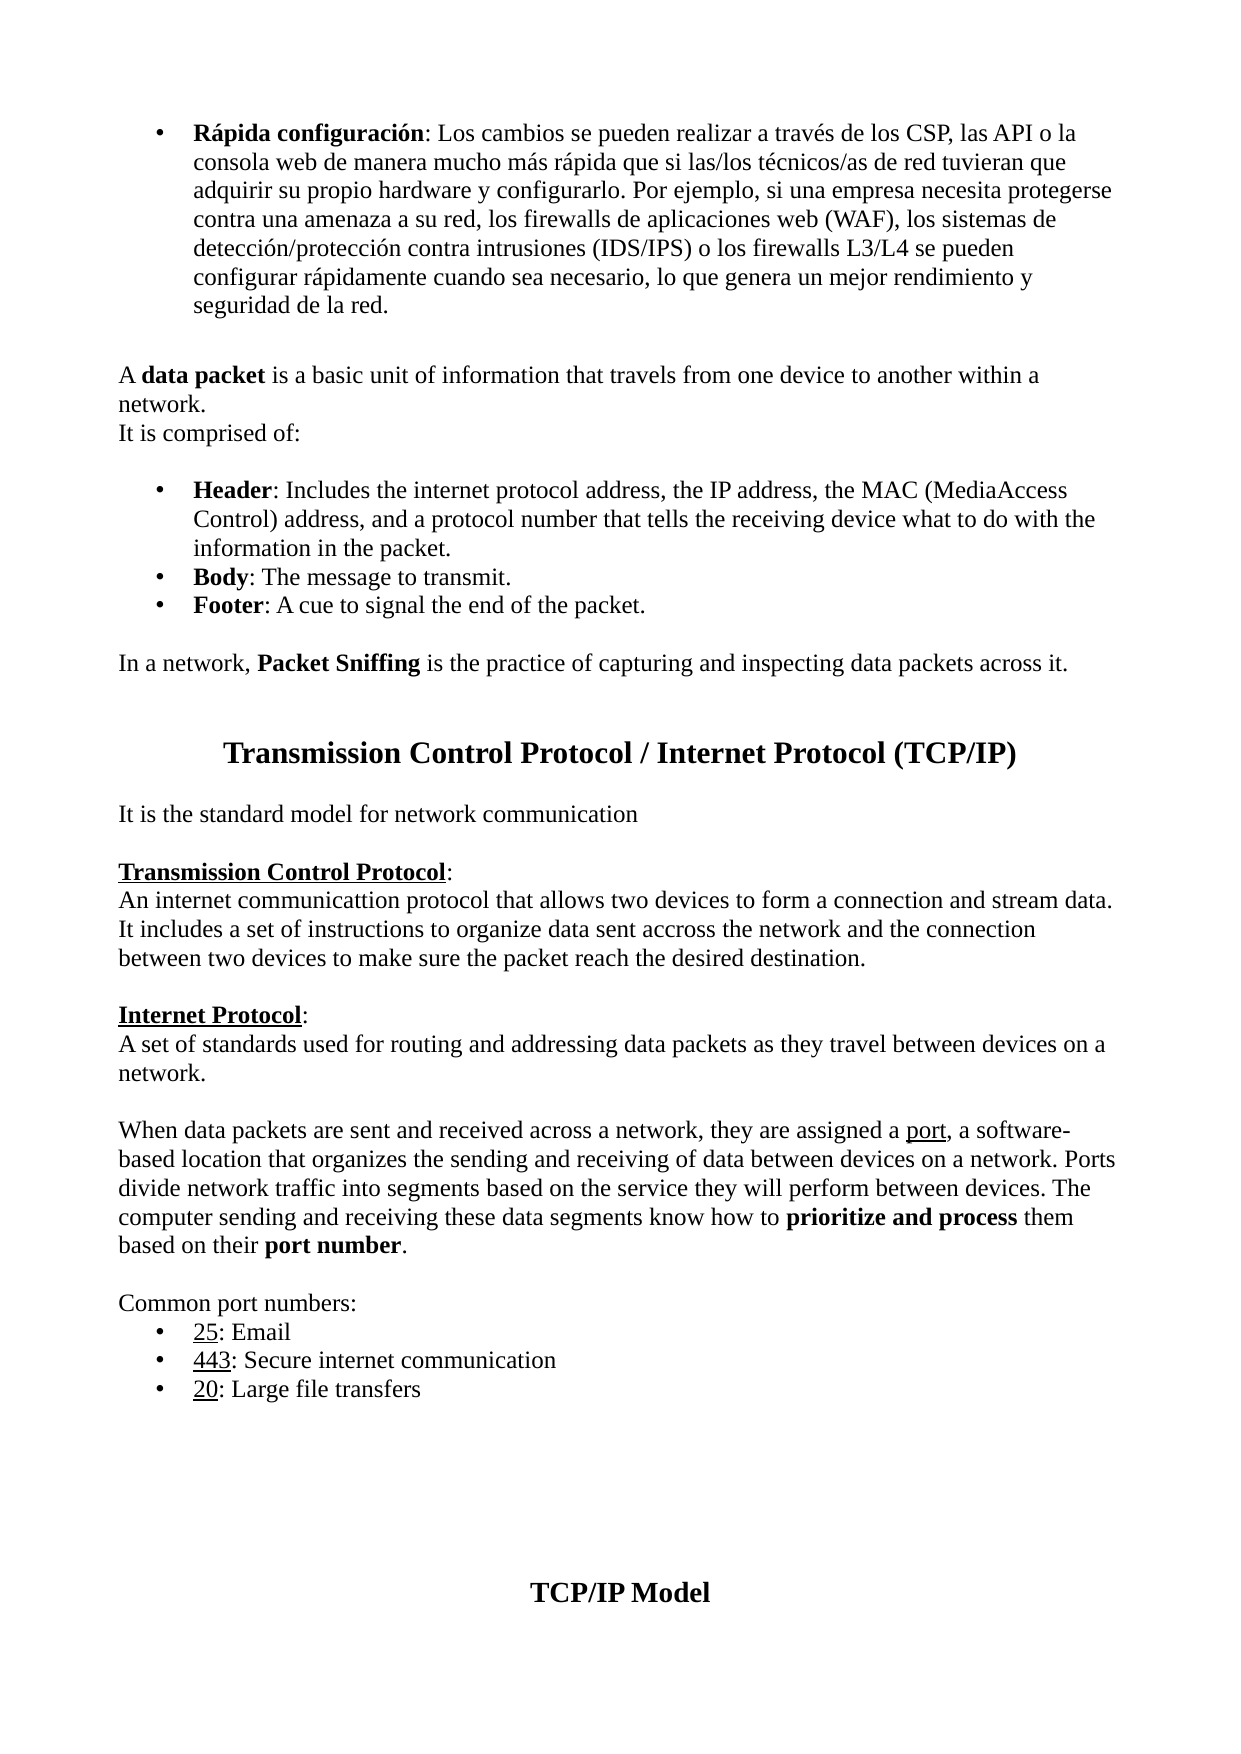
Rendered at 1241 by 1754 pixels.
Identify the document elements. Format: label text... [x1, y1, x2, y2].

text TCP/IP Model [118, 1575, 1122, 1609]
list Body: The message to transmit. [156, 562, 1122, 591]
text A set of standards used for routing and addressing data packets as they travel between devices on a network. [118, 1029, 1122, 1087]
text In a network, Packet Sniffing is the practice of capturing and inspecting data packets across it. [118, 648, 1122, 677]
list Header: Includes the internet protocol address, the IP address, the MAC (MediaAccess Control) address, and a protocol number that tells the receiving device what to do with the information in the packet. [156, 476, 1122, 562]
list Footer: A cue to signal the end of the packet. [156, 591, 1122, 619]
list 443: Secure internet communication [156, 1345, 1122, 1374]
text Transmission Control Protocol / Internet Protocol (TCP/IP) [118, 734, 1122, 770]
list 25: Email [156, 1317, 1122, 1345]
text Internet Protocol: [118, 1000, 1122, 1029]
list Rápida configuración: Los cambios se pueden realizar a través de los CSP, las API o la consola web de manera mucho más rápida que si las/los técnicos/as de red tuvieran que adquirir su propio hardware y configurarlo. Por ejemplo, si una empresa necesita protegerse contra una amenaza a su red, los firewalls de aplicaciones web (WAF), los sistemas de detección/protección contra intrusiones (IDS/IPS) o los firewalls L3/L4 se pueden configurar rápidamente cuando sea necesario, lo que genera un mejor rendimiento y seguridad de la red. [156, 118, 1122, 319]
text An internet communicattion protocol that allows two devices to form a connection and stream data. It includes a set of instructions to organize data sent accross the network and the connection between two devices to make sure the packet reach the desired destination. [118, 885, 1122, 972]
text Common port numbers: [118, 1288, 1122, 1317]
text When data packets are sent and received across a network, they are assigned a port, a software-based location that organizes the sending and receiving of data between devices on a network. Ports divide network traffic into segments based on the service they will perform between devices. The computer sending and receiving these data segments know how to prioritize and process them based on their port number. [118, 1115, 1122, 1259]
text It is the standard model for network communication [118, 799, 1122, 828]
text It is comprised of: [118, 418, 1122, 447]
text A data packet is a basic unit of information that travels from one device to another within a network. [118, 361, 1122, 418]
list 20: Large file transfers [156, 1374, 1122, 1403]
text Transmission Control Protocol: [118, 857, 1122, 885]
